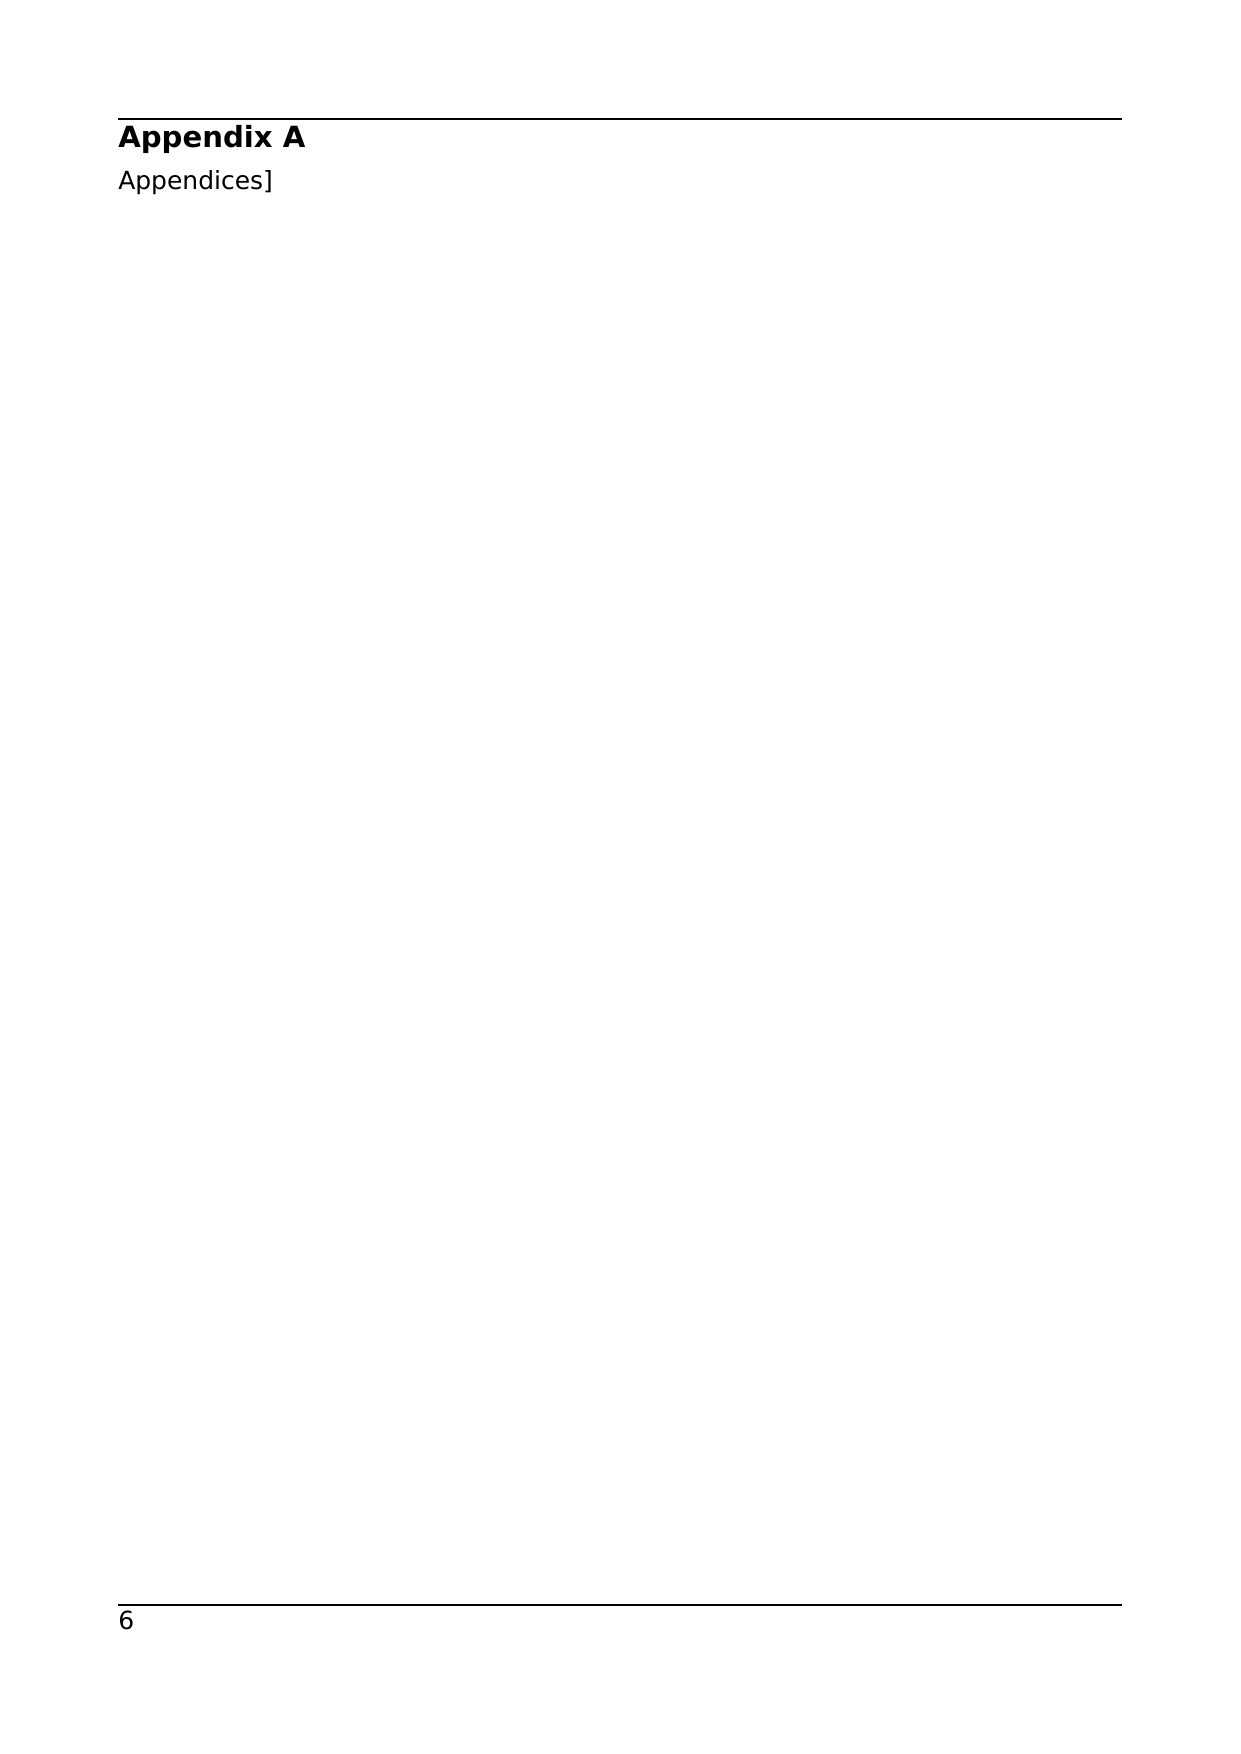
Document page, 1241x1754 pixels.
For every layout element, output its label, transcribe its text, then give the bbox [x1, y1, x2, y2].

subtitle Appendix A [118, 120, 1122, 154]
text Appendices] [118, 166, 1122, 195]
